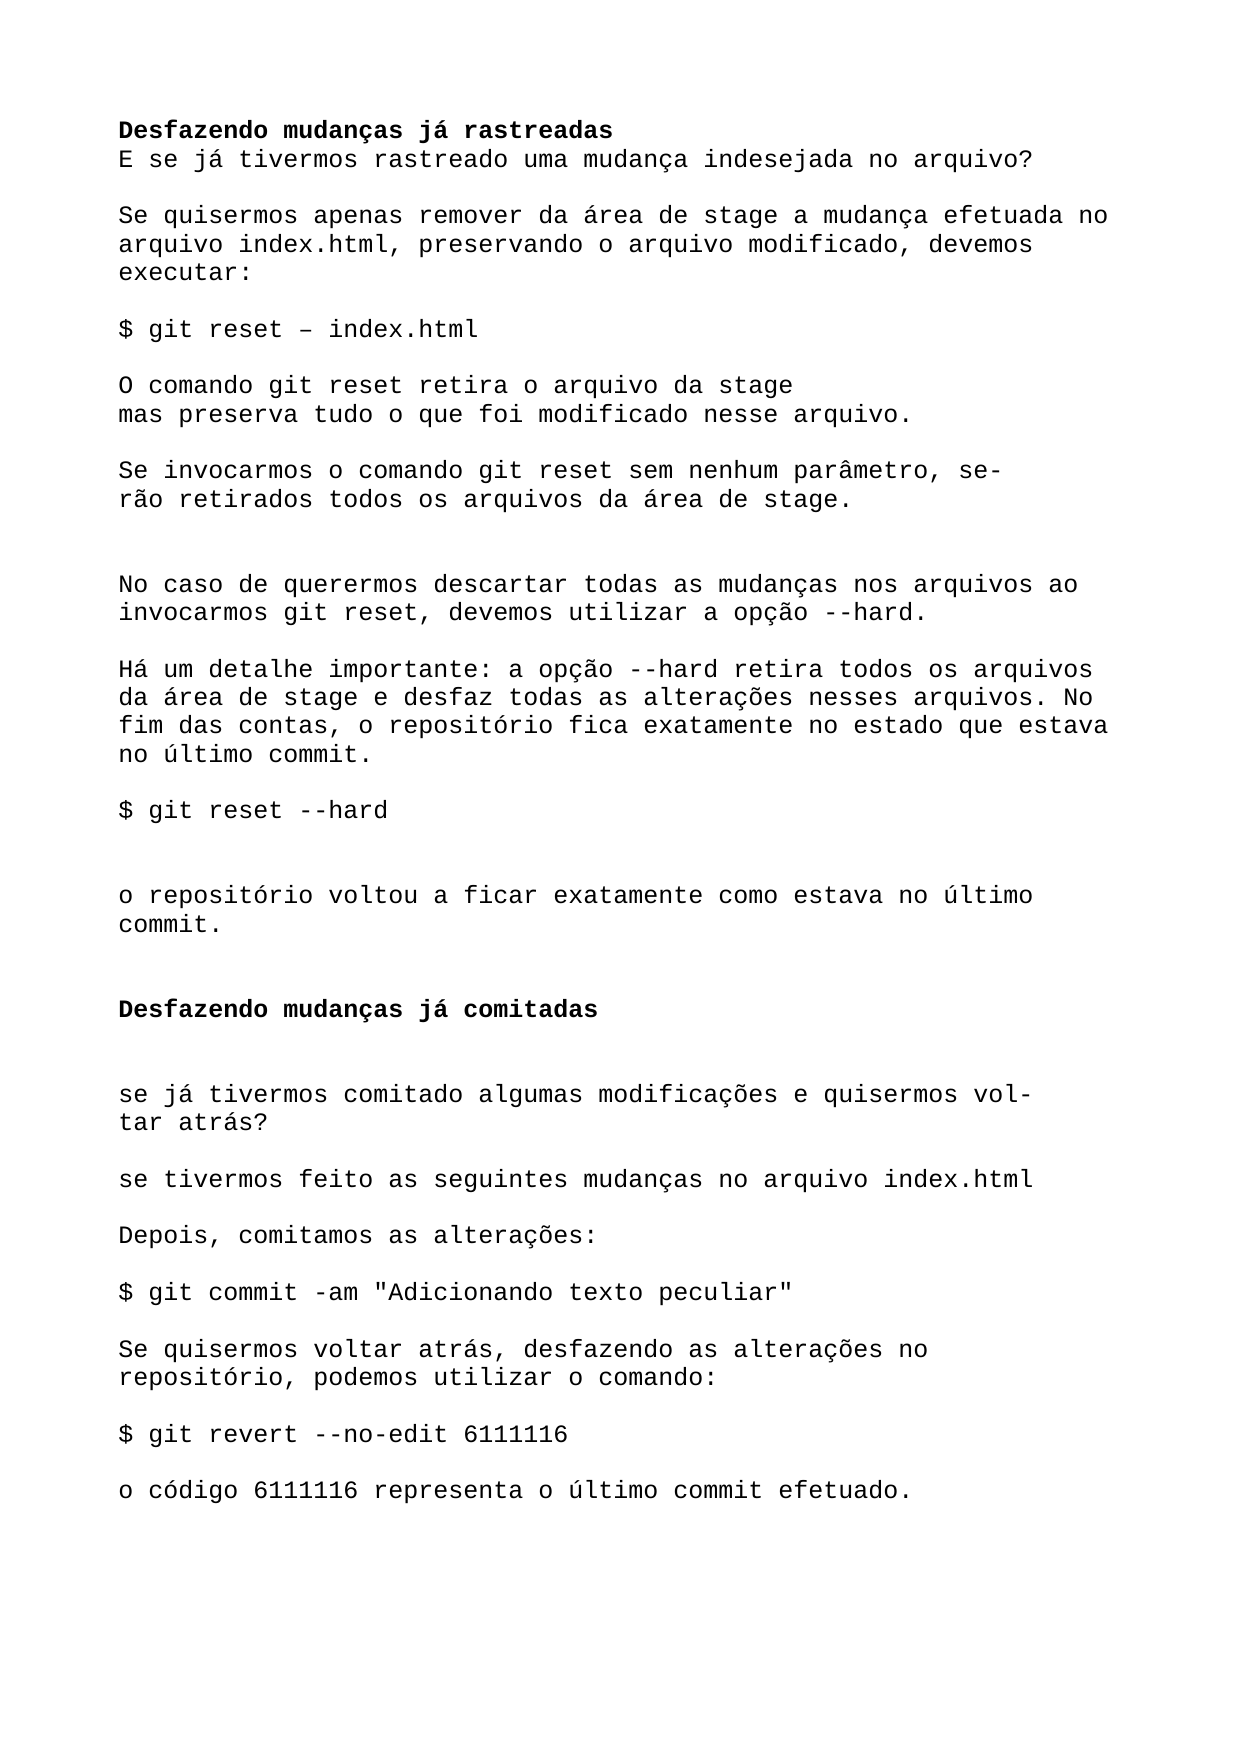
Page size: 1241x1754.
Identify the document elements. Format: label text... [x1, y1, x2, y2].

text Se invocarmos o comando git reset sem nenhum parâmetro, se- [118, 458, 1122, 486]
text mas preserva tudo o que foi modificado nesse arquivo. [118, 401, 1122, 430]
text Desfazendo mudanças já rastreadas [118, 118, 1122, 146]
text Se quisermos voltar atrás, desfazendo as alterações no repositório, podemos utilizar o comando: [118, 1336, 1122, 1393]
text tar atrás? [118, 1110, 1122, 1138]
text Desfazendo mudanças já comitadas [118, 996, 1122, 1025]
text se tivermos feito as seguintes mudanças no arquivo index.html [118, 1166, 1122, 1195]
text o repositório voltou a ficar exatamente como estava no último commit. [118, 883, 1122, 940]
text Se quisermos apenas remover da área de stage a mudança efetuada no arquivo index.html, preservando o arquivo modificado, devemos executar: [118, 203, 1122, 288]
text O comando git reset retira o arquivo da stage [118, 373, 1122, 401]
text rão retirados todos os arquivos da área de stage. [118, 486, 1122, 515]
text No caso de querermos descartar todas as mudanças nos arquivos ao invocarmos git reset, devemos utilizar a opção --hard. [118, 571, 1122, 628]
text Há um detalhe importante: a opção --hard retira todos os arquivos da área de stage e desfaz todas as alterações nesses arquivos. No fim das contas, o repositório fica exatamente no estado que estava no último commit. [118, 656, 1122, 770]
text $ git reset --hard [118, 798, 1122, 826]
text se já tivermos comitado algumas modificações e quisermos vol- [118, 1081, 1122, 1110]
text o código 6111116 representa o último commit efetuado. [118, 1478, 1122, 1506]
text $ git reset – index.html [118, 316, 1122, 345]
text E se já tivermos rastreado uma mudança indesejada no arquivo? [118, 146, 1122, 175]
text $ git revert --no-edit 6111116 [118, 1421, 1122, 1450]
text Depois, comitamos as alterações: [118, 1223, 1122, 1251]
text $ git commit -am "Adicionando texto peculiar" [118, 1280, 1122, 1308]
